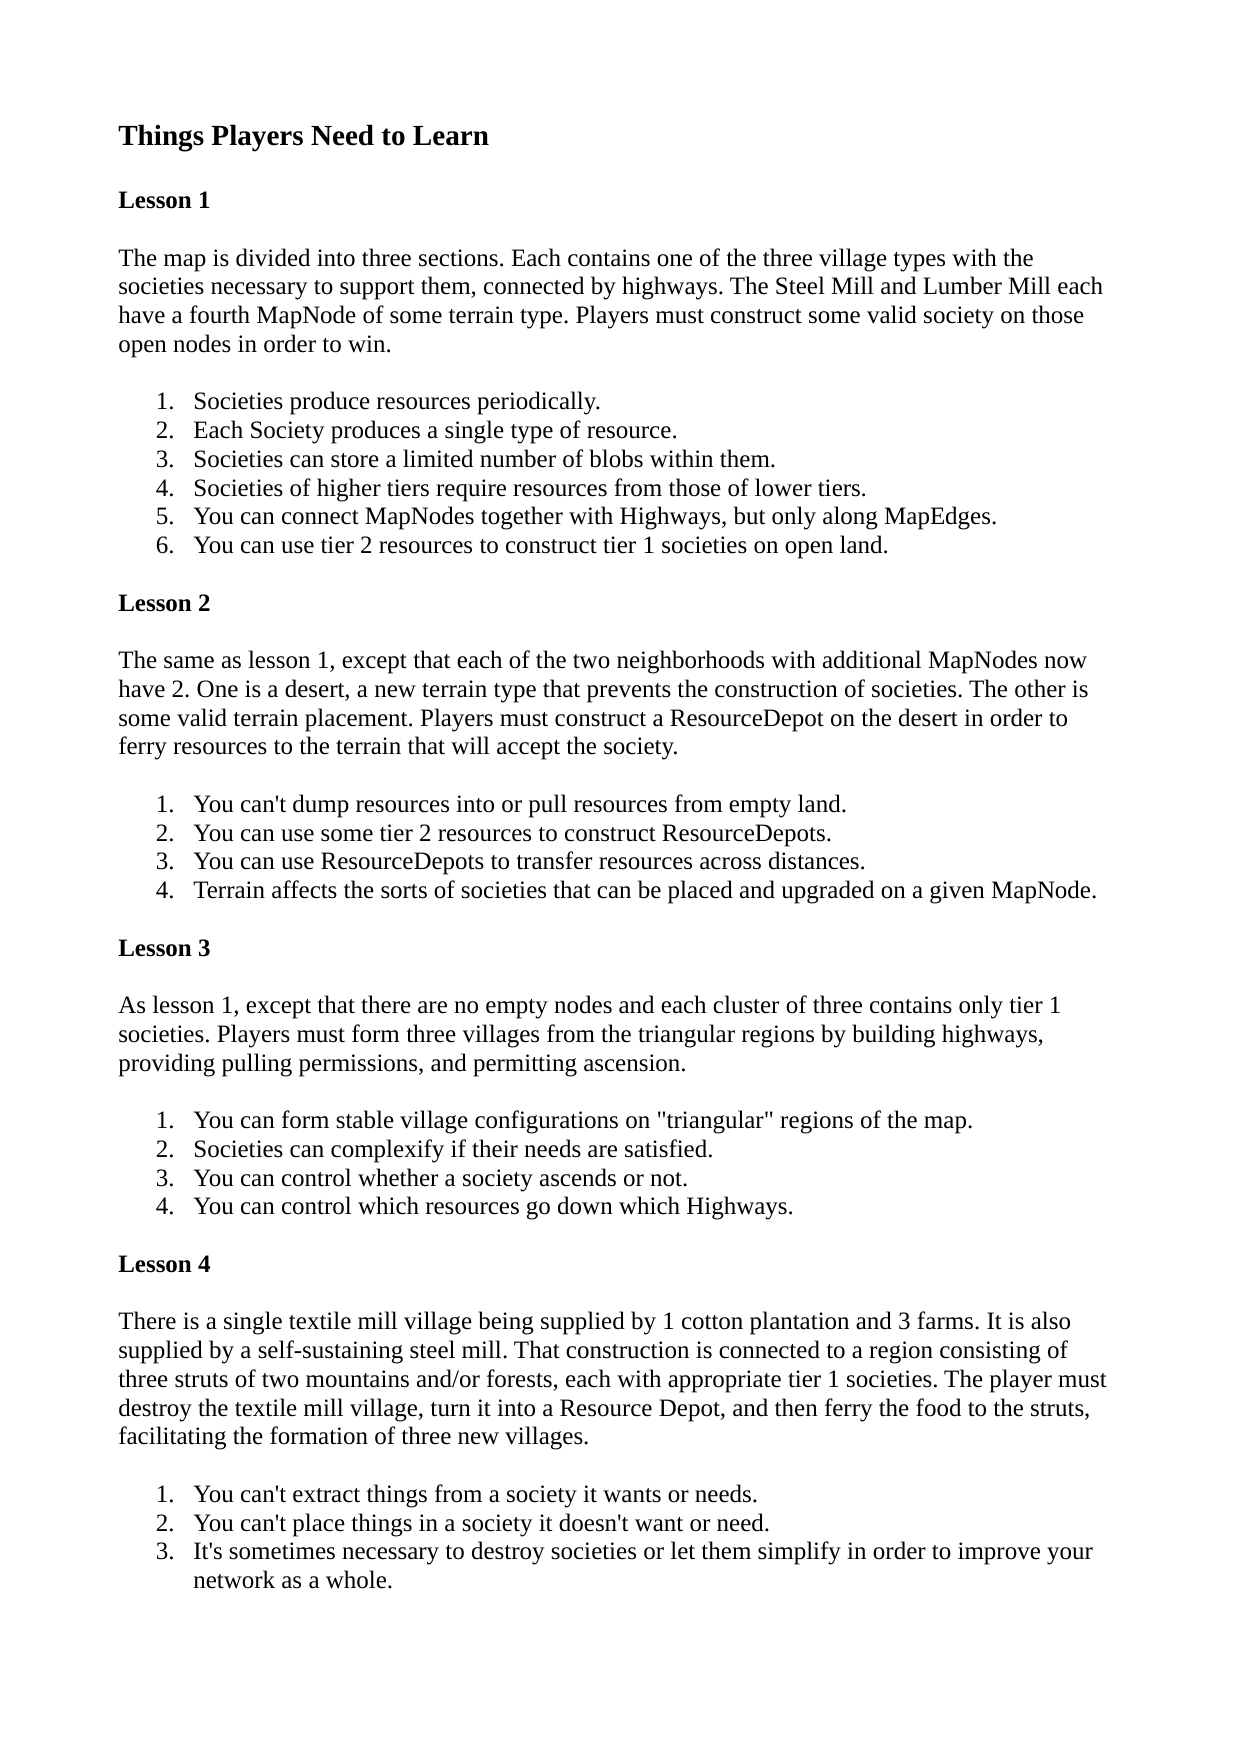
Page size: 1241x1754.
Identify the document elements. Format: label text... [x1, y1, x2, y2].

list Terrain affects the sorts of societies that can be placed and upgraded on a given MapNode. [156, 875, 1122, 904]
list You can form stable village configurations on "triangular" regions of the map. [156, 1105, 1122, 1134]
text The same as lesson 1, except that each of the two neighborhoods with additional MapNodes now have 2. One is a desert, a new terrain type that prevents the construction of societies. The other is some valid terrain placement. Players must construct a ResourceDepot on the desert in order to ferry resources to the terrain that will accept the society. [118, 645, 1122, 760]
list Societies produce resources periodically. [156, 386, 1122, 415]
list You can connect MapNodes together with Highways, but only along MapEdges. [156, 501, 1122, 530]
list Societies of higher tiers require resources from those of lower tiers. [156, 473, 1122, 501]
list You can use tier 2 resources to construct tier 1 societies on open land. [156, 530, 1122, 559]
text Lesson 2 [118, 588, 1122, 616]
list You can use ResourceDepots to transfer resources across distances. [156, 846, 1122, 875]
text Lesson 3 [118, 933, 1122, 961]
list You can control which resources go down which Highways. [156, 1191, 1122, 1220]
list You can use some tier 2 resources to construct ResourceDepots. [156, 818, 1122, 846]
text Lesson 4 [118, 1249, 1122, 1278]
list Societies can complexify if their needs are satisfied. [156, 1134, 1122, 1163]
text As lesson 1, except that there are no empty nodes and each cluster of three contains only tier 1 societies. Players must form three villages from the triangular regions by building highways, providing pulling permissions, and permitting ascension. [118, 990, 1122, 1076]
list Each Society produces a single type of resource. [156, 415, 1122, 444]
list You can't place things in a society it doesn't want or need. [156, 1508, 1122, 1536]
list It's sometimes necessary to destroy societies or let them simplify in order to improve your network as a whole. [156, 1536, 1122, 1594]
list You can control whether a society ascends or not. [156, 1163, 1122, 1191]
text Things Players Need to Learn [118, 118, 1122, 152]
text Lesson 1 [118, 185, 1122, 214]
list Societies can store a limited number of blobs within them. [156, 444, 1122, 473]
list You can't dump resources into or pull resources from empty land. [156, 789, 1122, 818]
list You can't extract things from a society it wants or needs. [156, 1479, 1122, 1508]
text The map is divided into three sections. Each contains one of the three village types with the societies necessary to support them, connected by highways. The Steel Mill and Lumber Mill each have a fourth MapNode of some terrain type. Players must construct some valid society on those open nodes in order to win. [118, 243, 1122, 358]
text There is a single textile mill village being supplied by 1 cotton plantation and 3 farms. It is also supplied by a self-sustaining steel mill. That construction is connected to a region consisting of three struts of two mountains and/or forests, each with appropriate tier 1 societies. The player must destroy the textile mill village, turn it into a Resource Depot, and then ferry the food to the struts, facilitating the formation of three new villages. [118, 1306, 1122, 1450]
